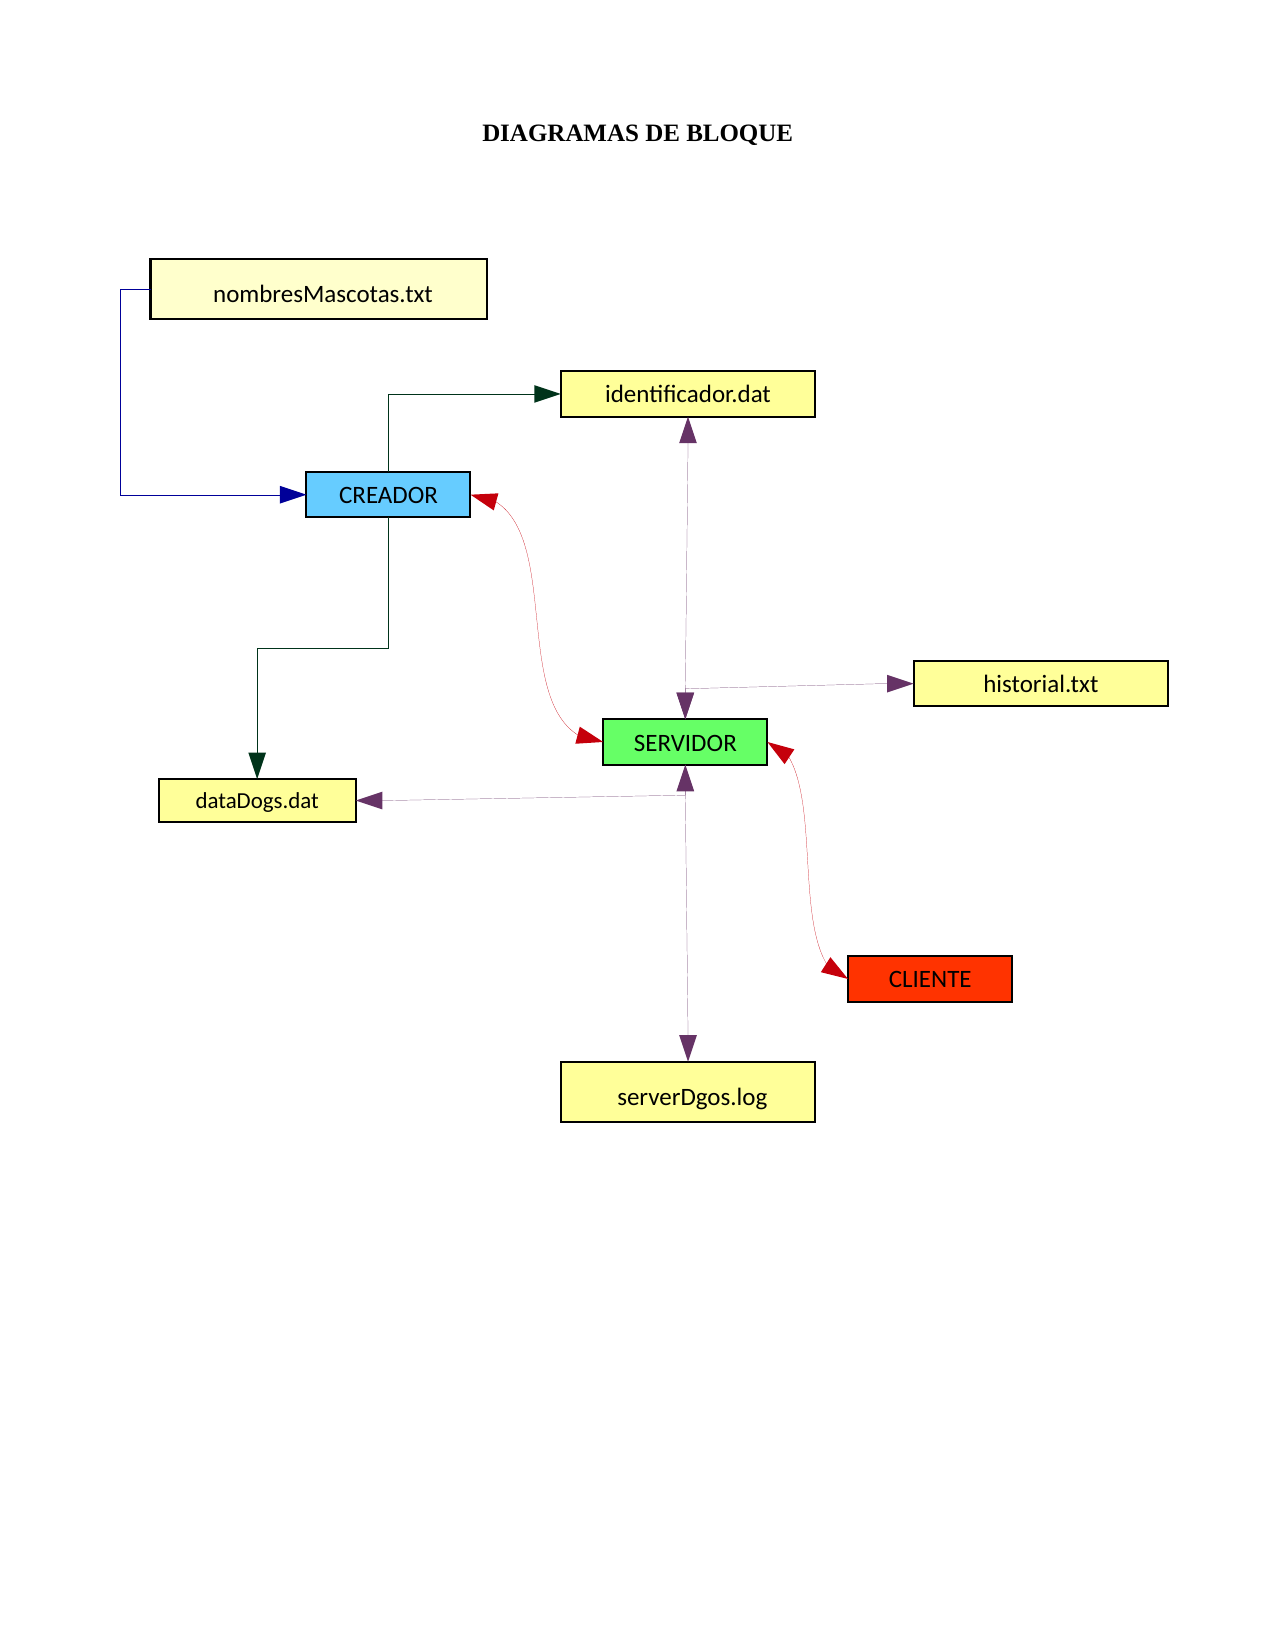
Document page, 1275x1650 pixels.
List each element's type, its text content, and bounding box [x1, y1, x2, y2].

text DIAGRAMAS DE BLOQUE [118, 118, 1157, 147]
